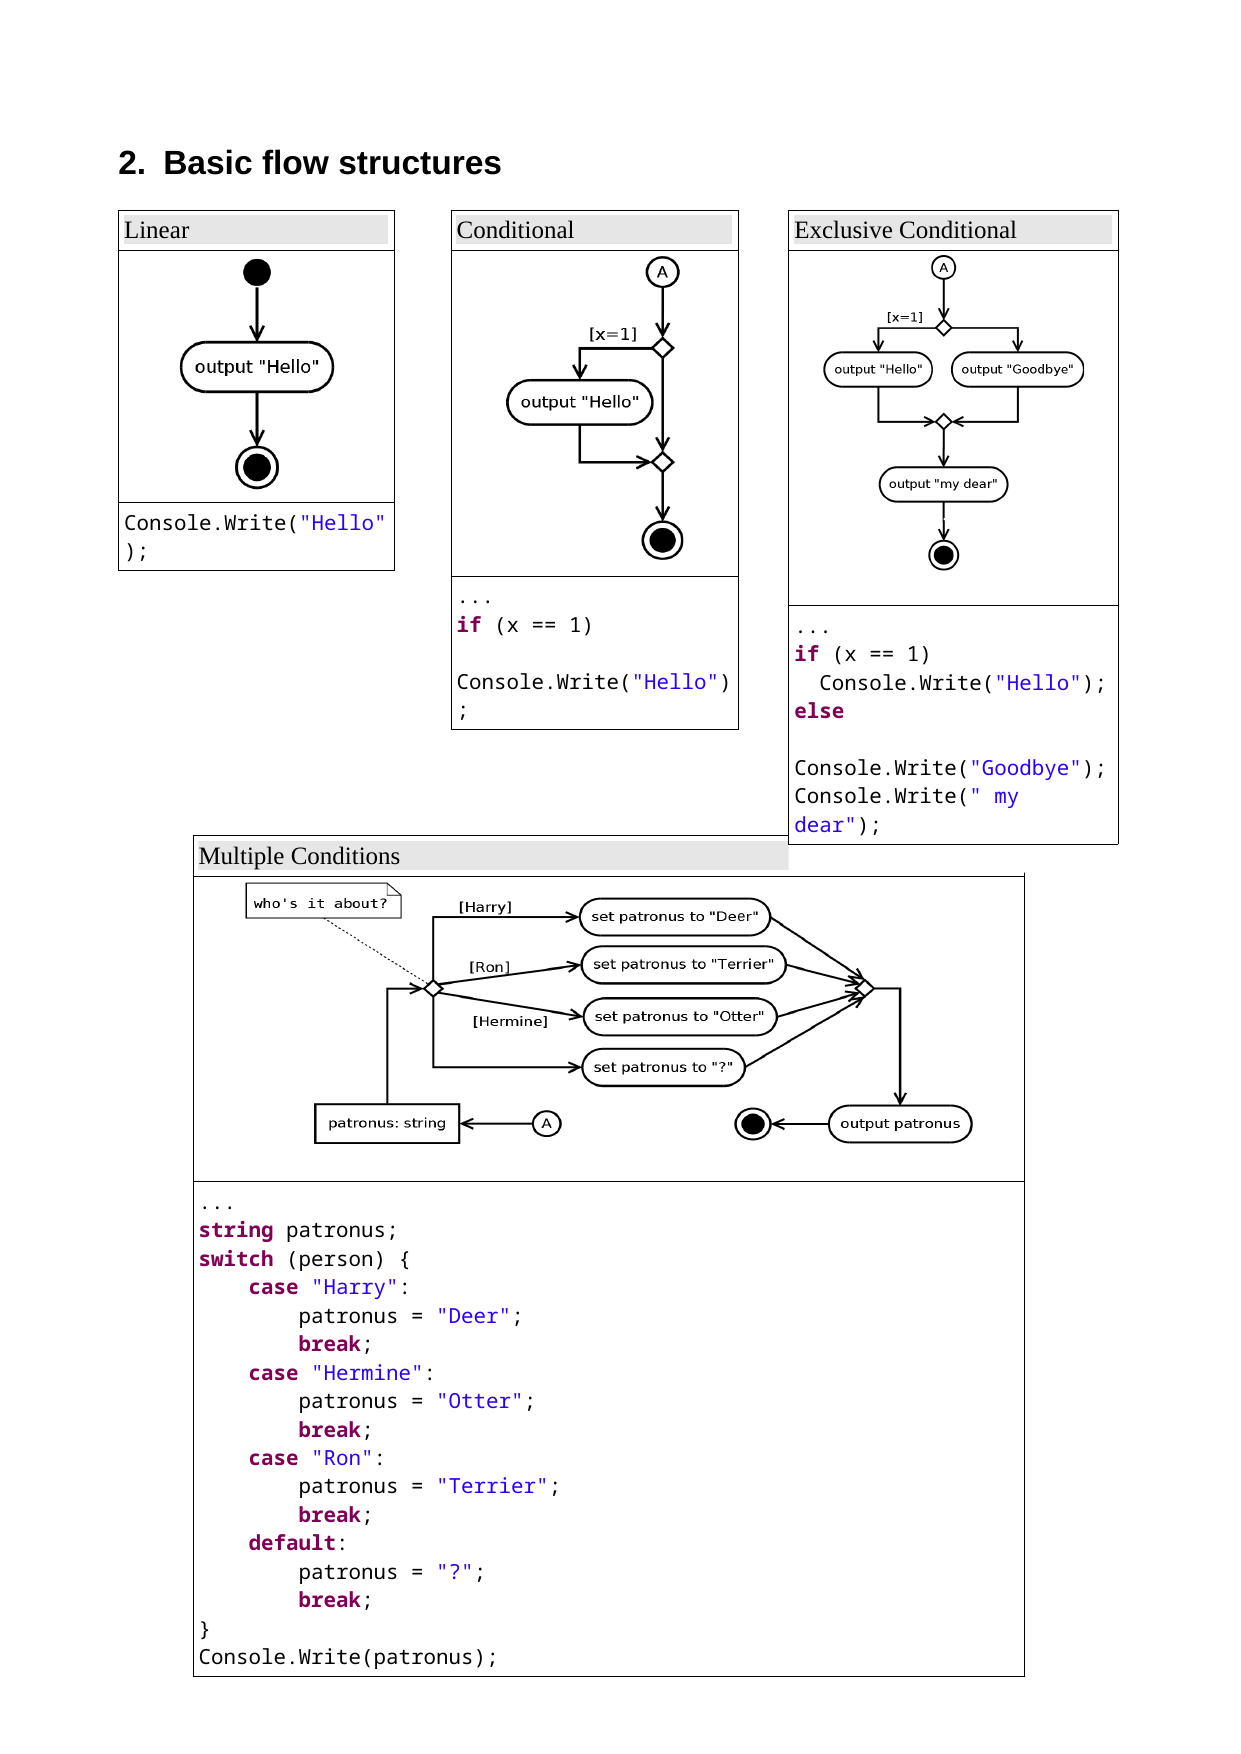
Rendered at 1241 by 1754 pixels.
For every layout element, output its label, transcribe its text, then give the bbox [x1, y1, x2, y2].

picture [504, 255, 684, 560]
table_header Multiple Conditions [194, 836, 1024, 876]
picture [822, 255, 1085, 571]
subtitle Basic flow structures [193, 209, 1123, 1705]
table_cell [789, 251, 1118, 605]
table_cell [194, 877, 1024, 1181]
table_header Exclusive Conditional [789, 211, 1118, 250]
picture [243, 881, 974, 1144]
table_cell ... if (x == 1) Console.Write("Hello"); [452, 577, 738, 729]
table_header Conditional [452, 211, 738, 250]
table_cell Console.Write("Hello"); [119, 503, 394, 570]
table_cell ... string patronus; switch (person) { case "Harry": patronus = "Deer"; break; case "Hermine": patronus = "Otter"; break; case "Ron": patronus = "Terrier"; break; default: patronus = "?"; break; } Console.Write(patronus); [194, 1182, 1024, 1676]
subtitle Basic flow structures [118, 143, 1122, 182]
subtitle Basic flow structures [118, 209, 398, 599]
subtitle Basic flow structures [451, 209, 742, 758]
table_cell ... if (x == 1) Console.Write("Hello"); else Console.Write("Goodbye"); Console.Write(" my dear"); [789, 606, 1118, 844]
table_cell [452, 251, 738, 576]
table_header Linear [119, 211, 394, 250]
table_cell [119, 251, 394, 502]
picture [176, 255, 336, 490]
